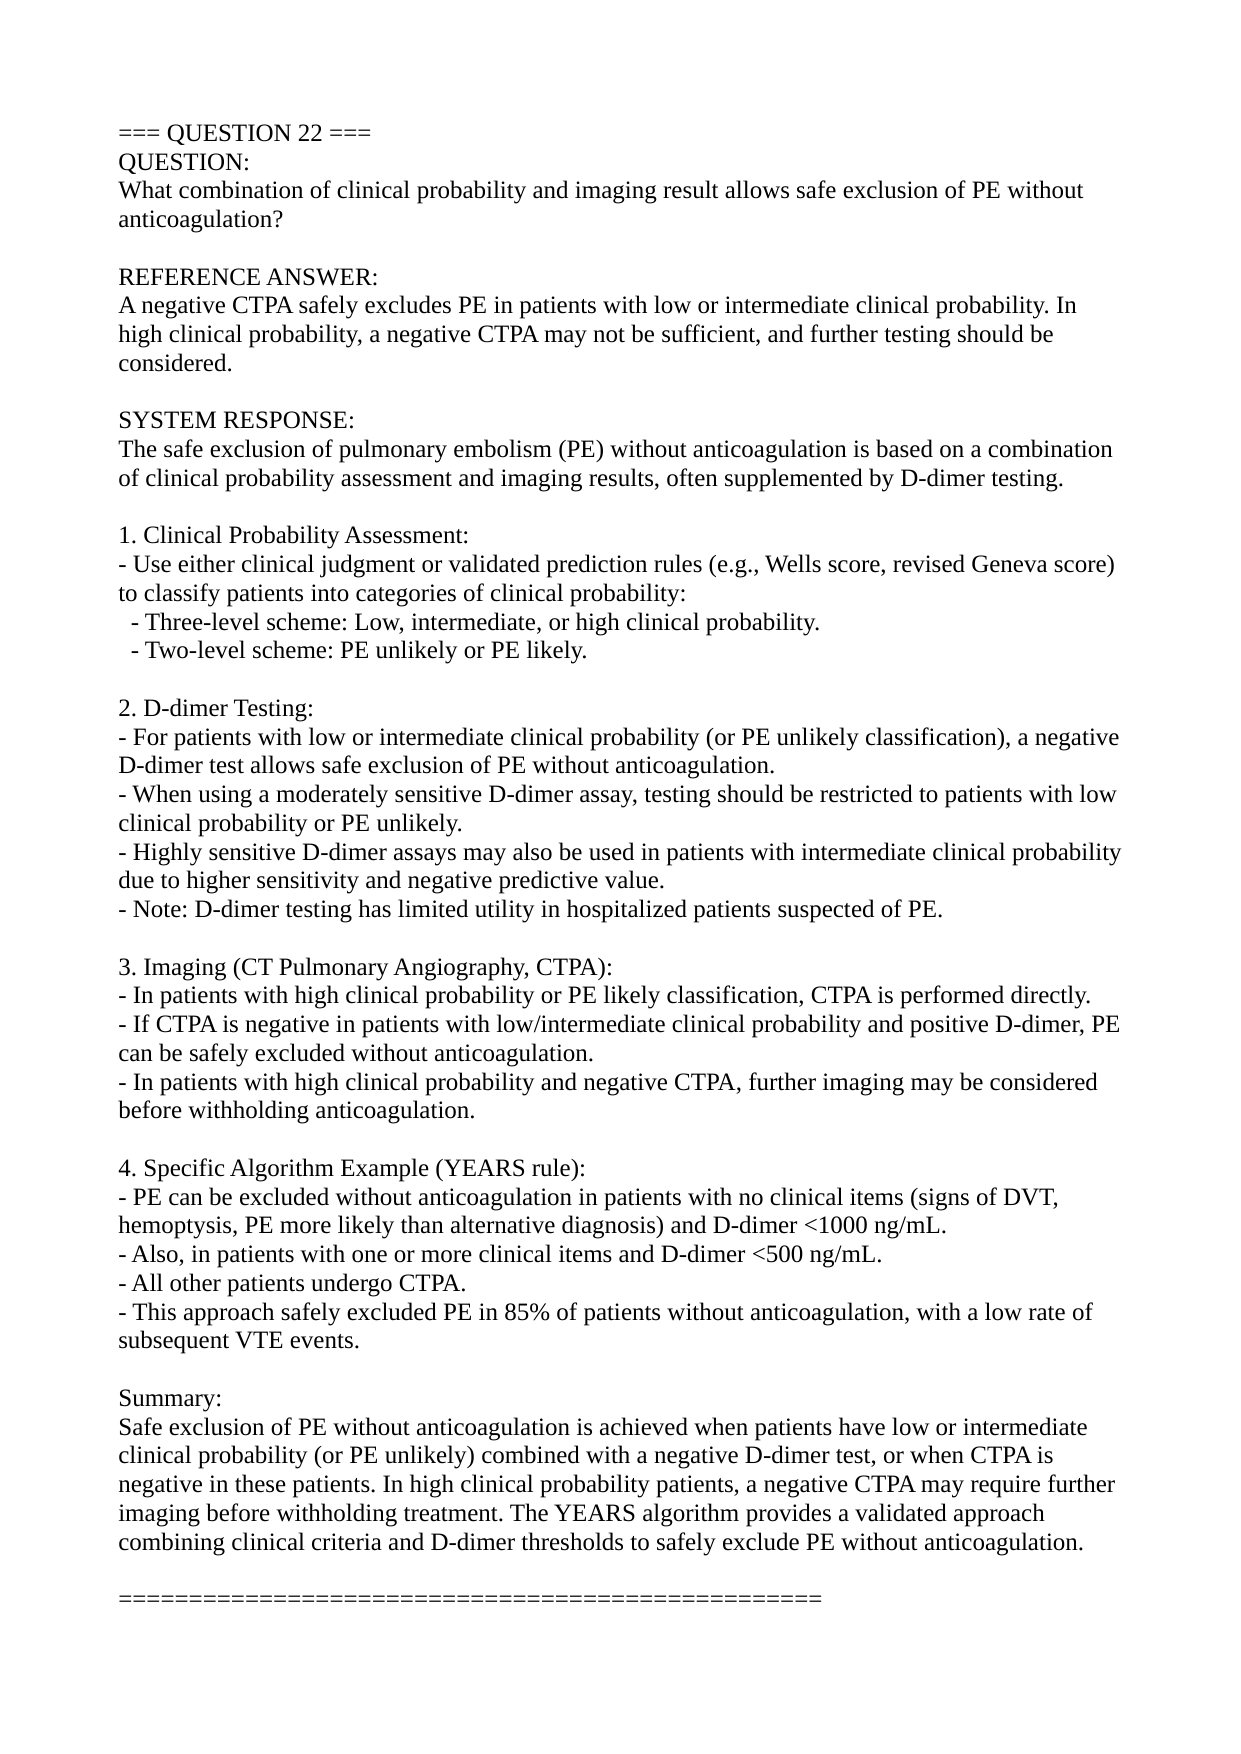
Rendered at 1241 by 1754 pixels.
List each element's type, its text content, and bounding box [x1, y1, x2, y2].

text === QUESTION 22 === QUESTION: What combination of clinical probability and imaging result allows safe exclusion of PE without anticoagulation? REFERENCE ANSWER: A negative CTPA safely excludes PE in patients with low or intermediate clinical probability. In high clinical probability, a negative CTPA may not be sufficient, and further testing should be considered. SYSTEM RESPONSE: The safe exclusion of pulmonary embolism (PE) without anticoagulation is based on a combination of clinical probability assessment and imaging results, often supplemented by D-dimer testing. 1. Clinical Probability Assessment: - Use either clinical judgment or validated prediction rules (e.g., Wells score, revised Geneva score) to classify patients into categories of clinical probability: - Three-level scheme: Low, intermediate, or high clinical probability. - Two-level scheme: PE unlikely or PE likely. 2. D-dimer Testing: - For patients with low or intermediate clinical probability (or PE unlikely classification), a negative D-dimer test allows safe exclusion of PE without anticoagulation. - When using a moderately sensitive D-dimer assay, testing should be restricted to patients with low clinical probability or PE unlikely. - Highly sensitive D-dimer assays may also be used in patients with intermediate clinical probability due to higher sensitivity and negative predictive value. - Note: D-dimer testing has limited utility in hospitalized patients suspected of PE. 3. Imaging (CT Pulmonary Angiography, CTPA): - In patients with high clinical probability or PE likely classification, CTPA is performed directly. - If CTPA is negative in patients with low/intermediate clinical probability and positive D-dimer, PE can be safely excluded without anticoagulation. - In patients with high clinical probability and negative CTPA, further imaging may be considered before withholding anticoagulation. 4. Specific Algorithm Example (YEARS rule): - PE can be excluded without anticoagulation in patients with no clinical items (signs of DVT, hemoptysis, PE more likely than alternative diagnosis) and D-dimer <1000 ng/mL. - Also, in patients with one or more clinical items and D-dimer <500 ng/mL. - All other patients undergo CTPA. - This approach safely excluded PE in 85% of patients without anticoagulation, with a low rate of subsequent VTE events. Summary: Safe exclusion of PE without anticoagulation is achieved when patients have low or intermediate clinical probability (or PE unlikely) combined with a negative D-dimer test, or when CTPA is negative in these patients. In high clinical probability patients, a negative CTPA may require further imaging before withholding treatment. The YEARS algorithm provides a validated approach combining clinical criteria and D-dimer thresholds to safely exclude PE without anticoagulation. ================================================== [118, 118, 1122, 1613]
